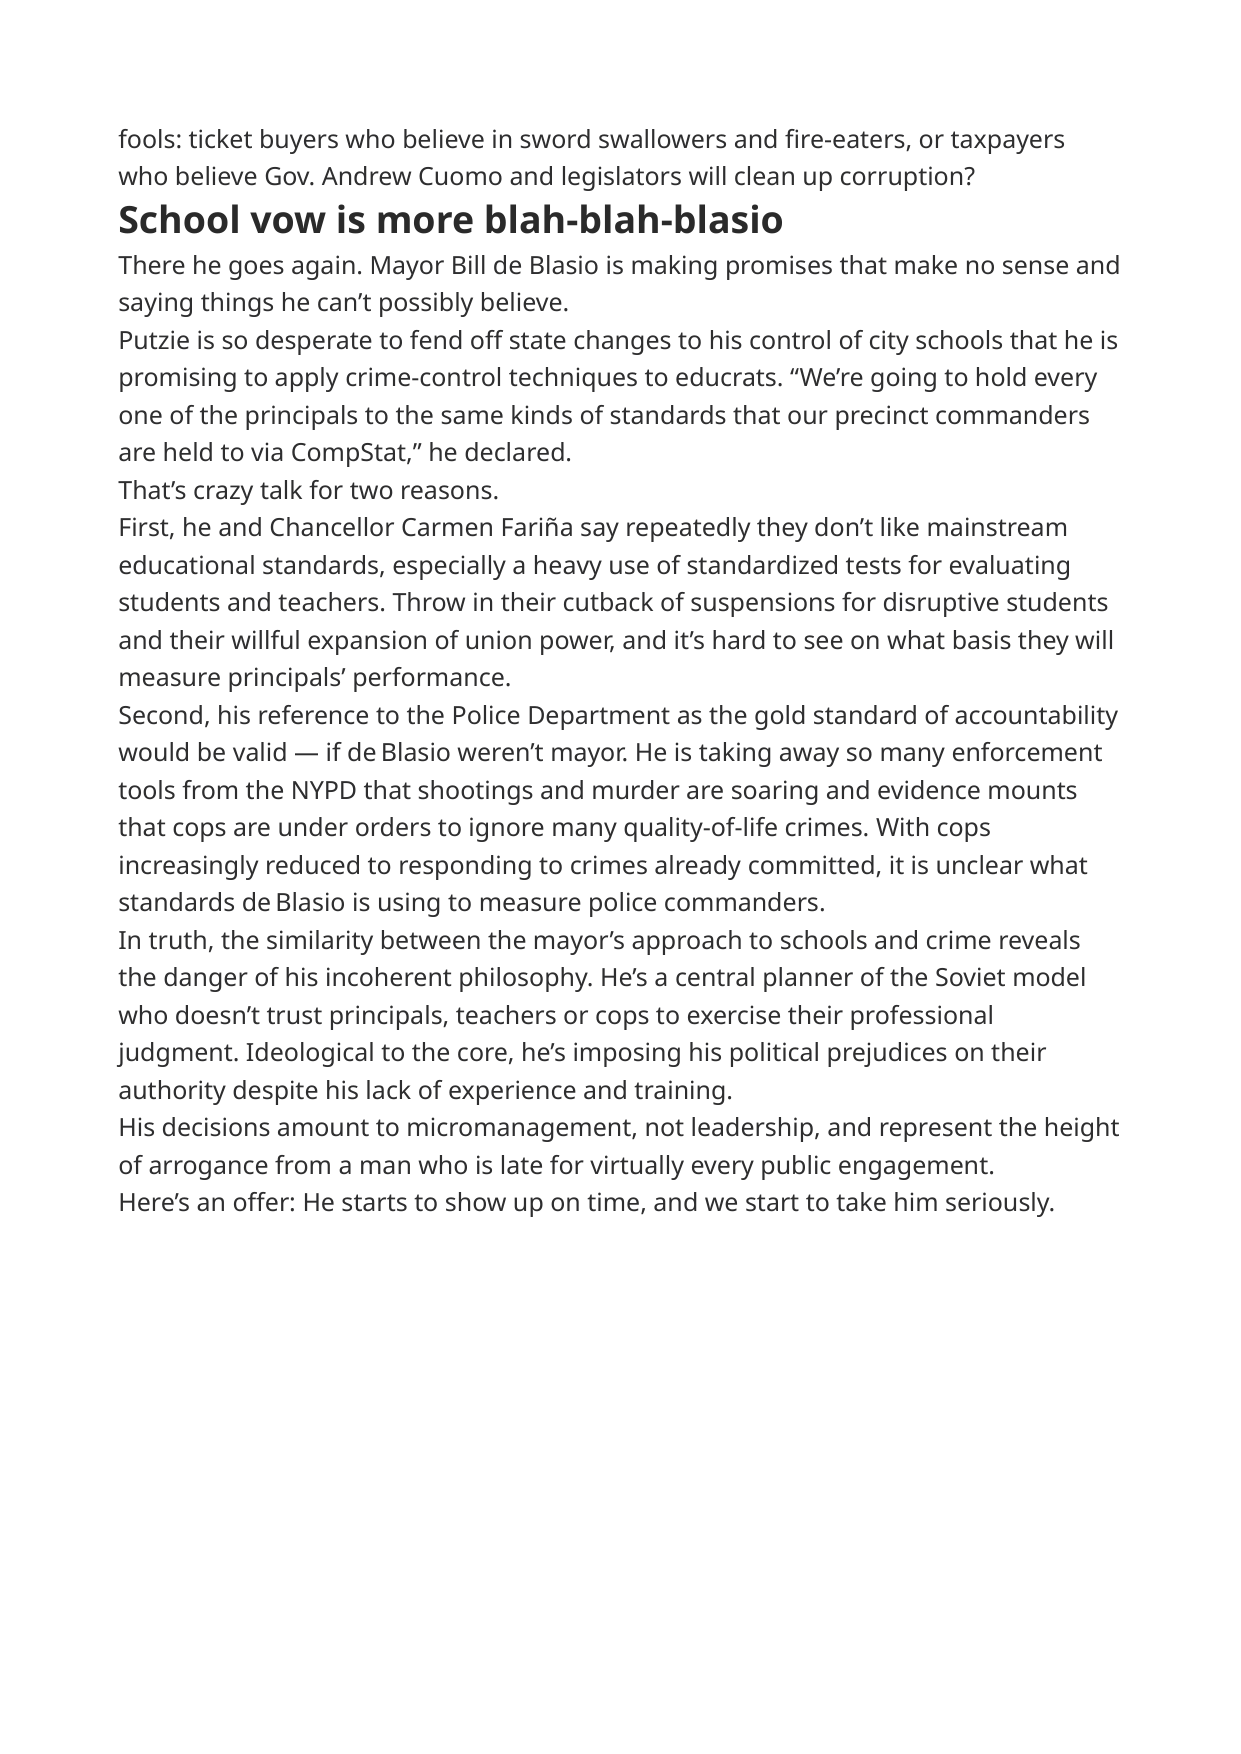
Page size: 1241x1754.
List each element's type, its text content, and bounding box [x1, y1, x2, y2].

text That’s crazy talk for two reasons. [118, 469, 1122, 507]
subtitle School vow is more blah-blah-blasio [118, 193, 1122, 244]
text In truth, the similarity between the mayor’s approach to schools and crime reveals the danger of his incoherent philosophy. He’s a central planner of the Soviet model who doesn’t trust principals, teachers or cops to exercise their professional judgment. Ideological to the core, he’s imposing his political prejudices on their authority despite his lack of experience and training. [118, 919, 1122, 1107]
text His decisions amount to micromanagement, not leadership, and represent the height of arrogance from a man who is late for virtually every public engagement. [118, 1107, 1122, 1182]
text Putzie is so desperate to fend off state changes to his control of city schools that he is promising to apply crime-control techniques to educrats. “We’re going to hold every one of the principals to the same kinds of standards that our precinct commanders are held to via CompStat,” he declared. [118, 319, 1122, 469]
text Here’s an offer: He starts to show up on time, and we start to take him seriously. [118, 1182, 1122, 1219]
text fools: ticket buyers who believe in sword swallowers and fire-eaters, or taxpayers who believe Gov. Andrew Cuomo and legislators will clean up corruption? [118, 118, 1122, 193]
text First, he and Chancellor Carmen Fariña say repeatedly they don’t like mainstream educational standards, especially a heavy use of standardized tests for evaluating students and teachers. Throw in their cutback of suspensions for disruptive students and their willful expansion of union power, and it’s hard to see on what basis they will measure principals’ performance. [118, 507, 1122, 694]
text There he goes again. Mayor Bill de Blasio is making promises that make no sense and saying things he can’t possibly believe. [118, 244, 1122, 319]
text Second, his reference to the Police Department as the gold standard of accountability would be valid — if de Blasio weren’t mayor. He is taking away so many enforcement tools from the NYPD that shootings and murder are soaring and evidence mounts that cops are under orders to ignore many quality-of-life crimes. With cops increasingly reduced to responding to crimes already committed, it is unclear what standards de Blasio is using to measure police commanders. [118, 694, 1122, 919]
